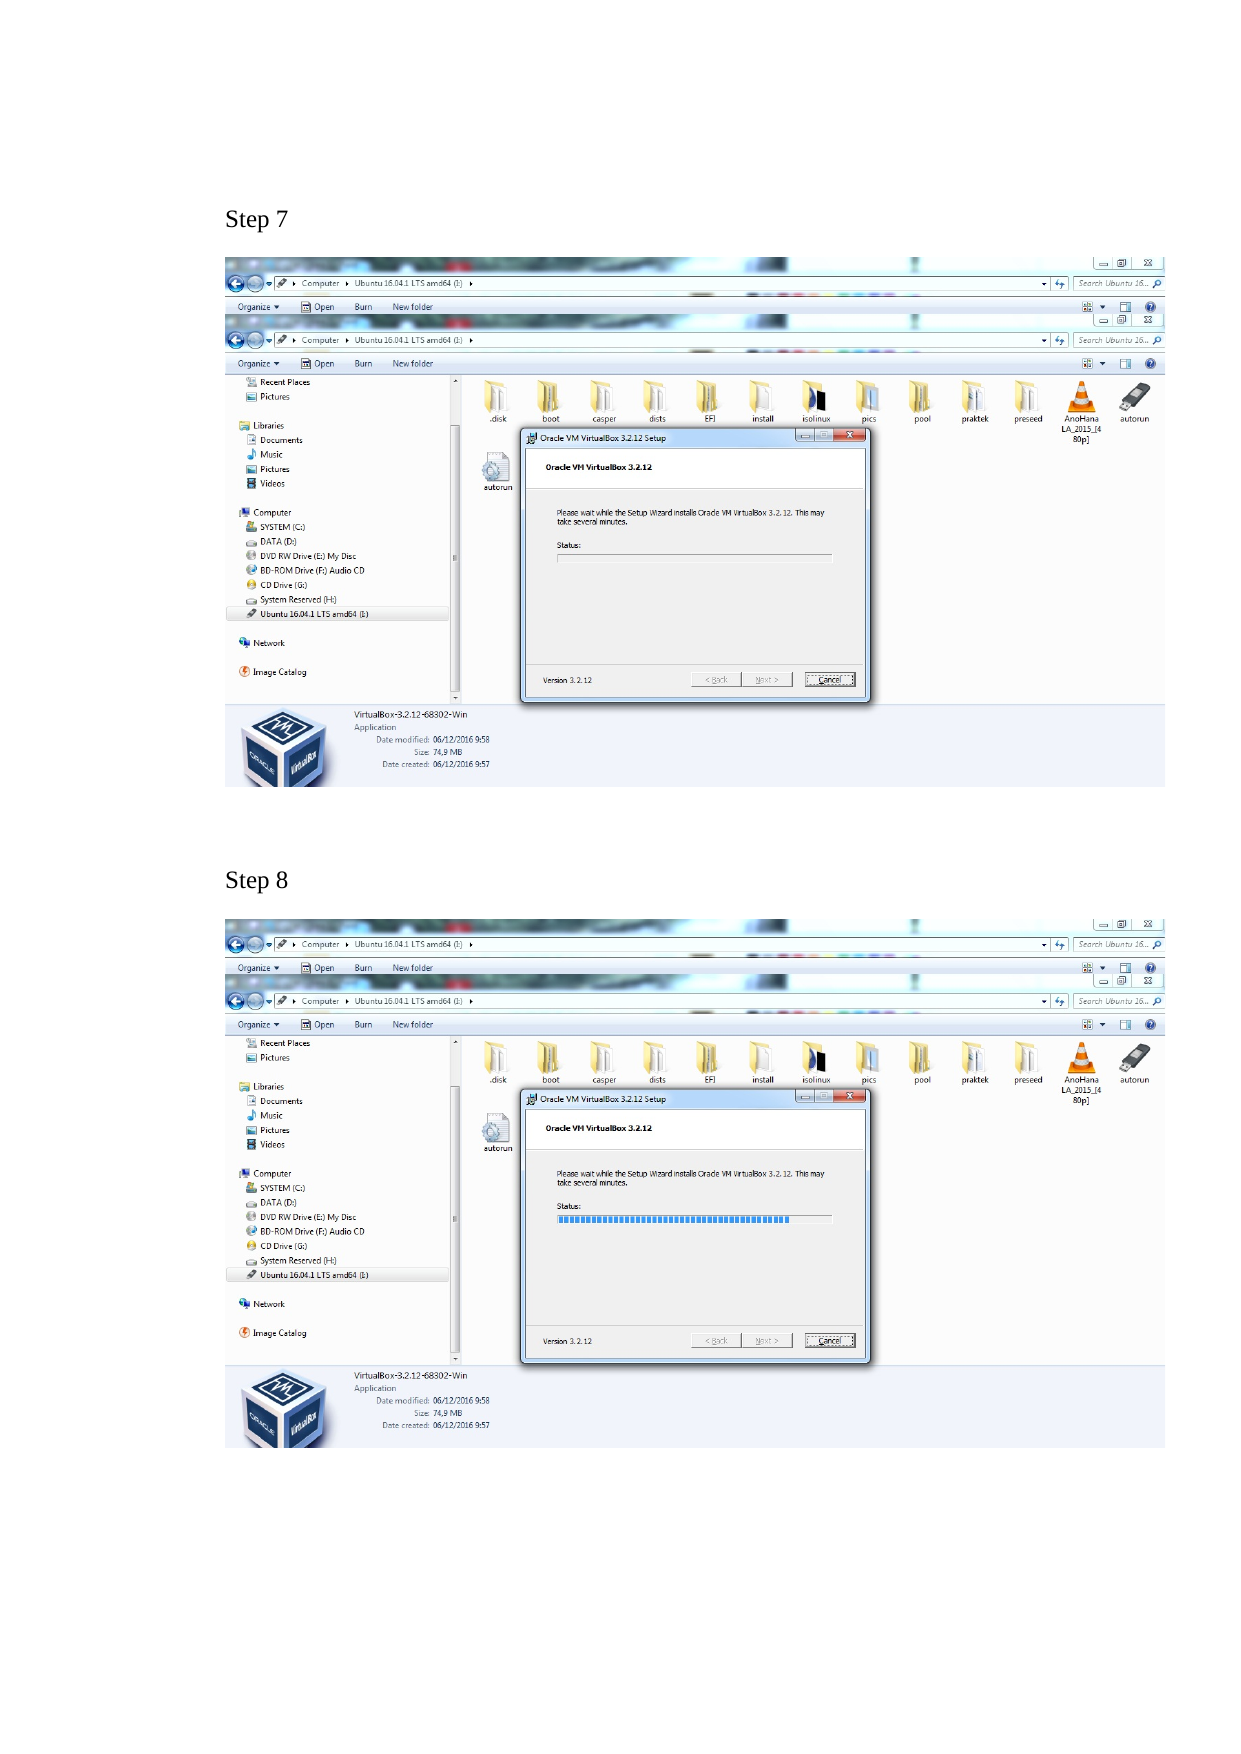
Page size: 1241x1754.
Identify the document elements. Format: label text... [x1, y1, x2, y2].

text Step 8 [150, 865, 1090, 894]
picture [225, 919, 1166, 1448]
text Step 7 [150, 204, 1090, 233]
picture [225, 257, 1166, 787]
